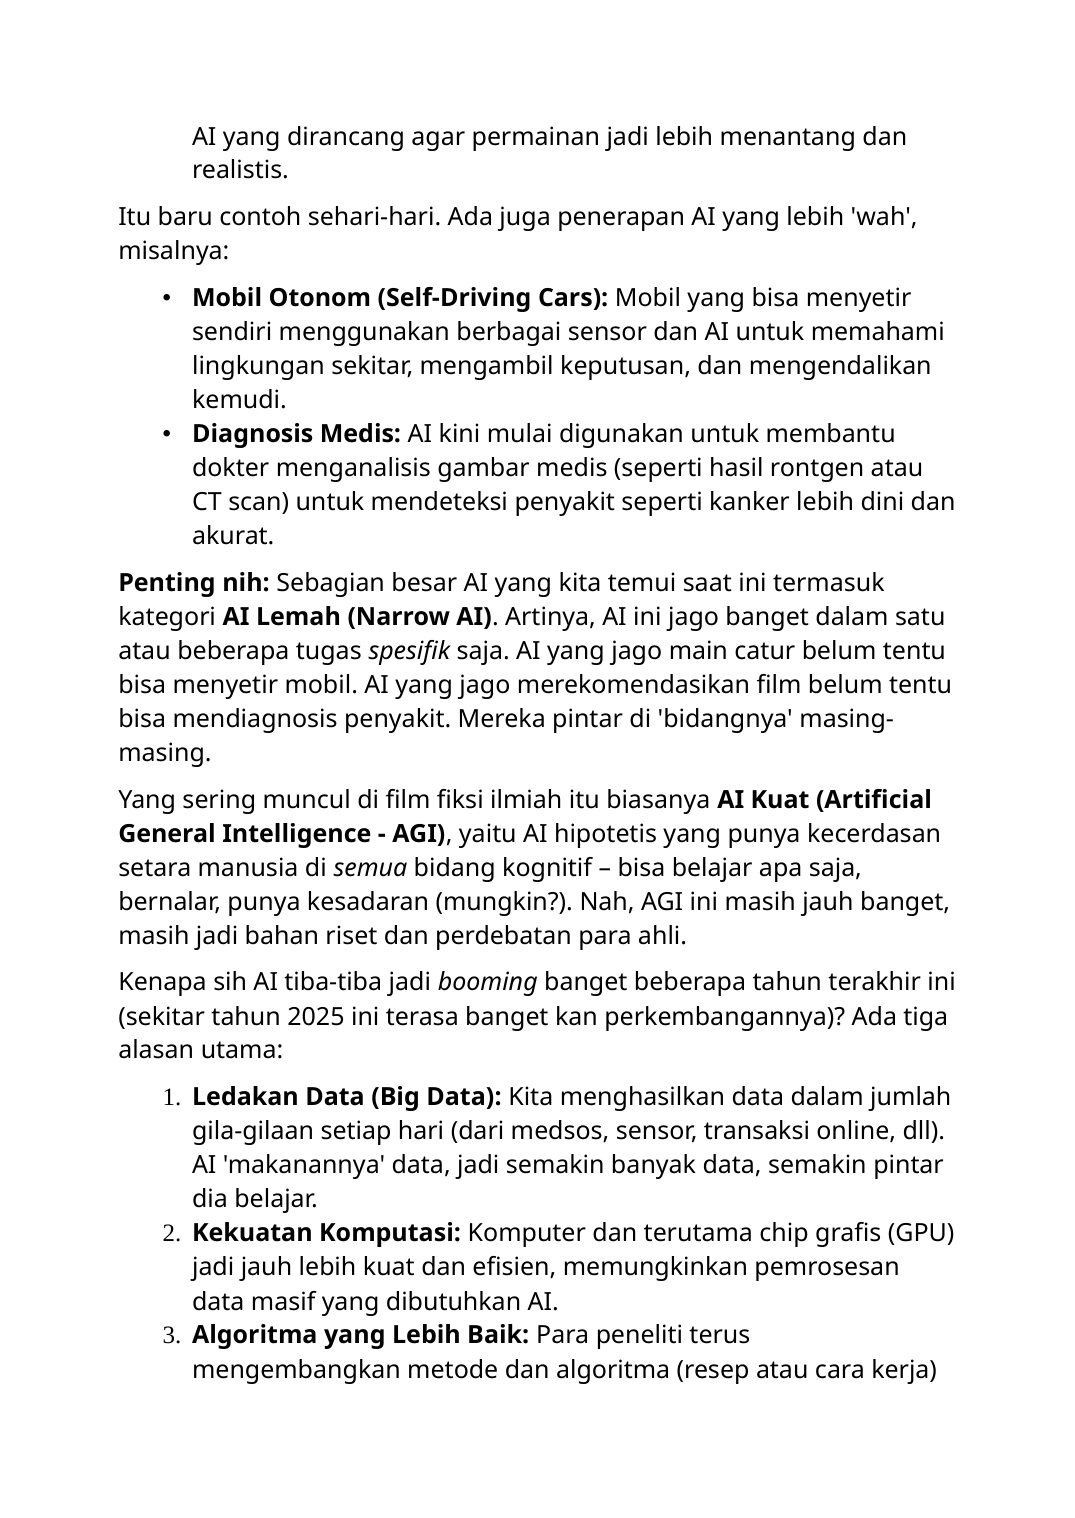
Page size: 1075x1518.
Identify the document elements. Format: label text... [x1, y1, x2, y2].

list Ledakan Data (Big Data): Kita menghasilkan data dalam jumlah gila-gilaan setiap hari (dari medsos, sensor, transaksi online, dll). AI 'makanannya' data, jadi semakin banyak data, semakin pintar dia belajar. [162, 1079, 957, 1215]
text Yang sering muncul di film fiksi ilmiah itu biasanya AI Kuat (Artificial General Intelligence - AGI), yaitu AI hipotetis yang punya kecerdasan setara manusia di semua bidang kognitif – bisa belajar apa saja, bernalar, punya kesadaran (mungkin?). Nah, AGI ini masih jauh banget, masih jadi bahan riset dan perdebatan para ahli. [118, 781, 957, 952]
list Diagnosis Medis: AI kini mulai digunakan untuk membantu dokter menganalisis gambar medis (seperti hasil rontgen atau CT scan) untuk mendeteksi penyakit seperti kanker lebih dini dan akurat. [162, 416, 957, 552]
text Penting nih: Sebagian besar AI yang kita temui saat ini termasuk kategori AI Lemah (Narrow AI). Artinya, AI ini jago banget dalam satu atau beberapa tugas spesifik saja. AI yang jago main catur belum tentu bisa menyetir mobil. AI yang jago merekomendasikan film belum tentu bisa mendiagnosis penyakit. Mereka pintar di 'bidangnya' masing-masing. [118, 564, 957, 769]
text Itu baru contoh sehari-hari. Ada juga penerapan AI yang lebih 'wah', misalnya: [118, 199, 957, 267]
text Kenapa sih AI tiba-tiba jadi booming banget beberapa tahun terakhir ini (sekitar tahun 2025 ini terasa banget kan perkembangannya)? Ada tiga alasan utama: [118, 964, 957, 1066]
list Kekuatan Komputasi: Komputer dan terutama chip grafis (GPU) jadi jauh lebih kuat dan efisien, memungkinkan pemrosesan data masif yang dibutuhkan AI. [162, 1215, 957, 1317]
list Mobil Otonom (Self-Driving Cars): Mobil yang bisa menyetir sendiri menggunakan berbagai sensor dan AI untuk memahami lingkungan sekitar, mengambil keputusan, dan mengendalikan kemudi. [162, 279, 957, 416]
list Algoritma yang Lebih Baik: Para peneliti terus mengembangkan metode dan algoritma (resep atau cara kerja) [162, 1317, 957, 1385]
list AI yang dirancang agar permainan jadi lebih menantang dan realistis. [162, 118, 957, 186]
